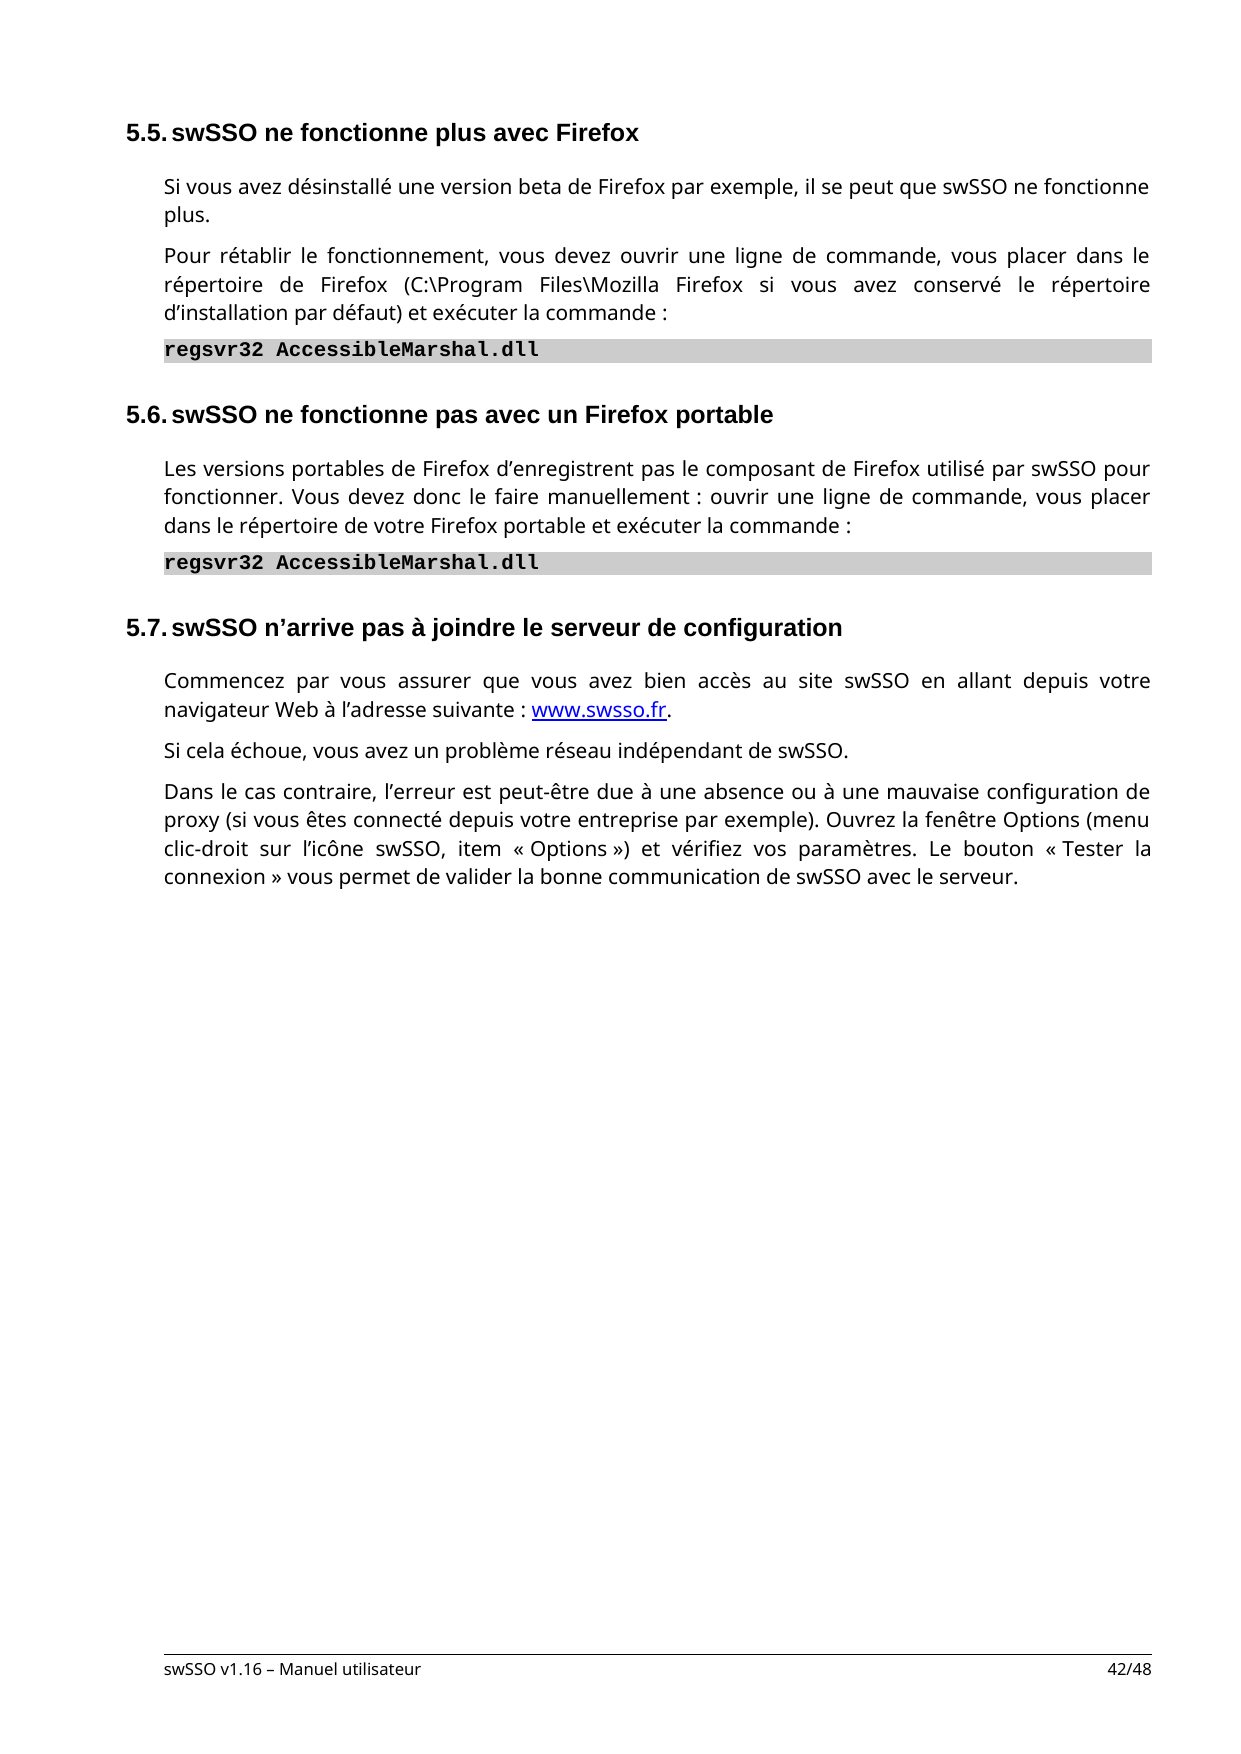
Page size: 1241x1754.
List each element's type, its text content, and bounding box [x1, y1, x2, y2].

text Pour rétablir le fonctionnement, vous devez ouvrir une ligne de commande, vous placer dans le répertoire de Firefox (C:\Program Files\Mozilla Firefox si vous avez conservé le répertoire d’installation par défaut) et exécuter la commande : [164, 241, 1152, 327]
subtitle swSSO ne fonctionne pas avec un Firefox portable [126, 400, 1152, 429]
subtitle swSSO ne fonctionne plus avec Firefox [126, 118, 1152, 147]
text regsvr32 AccessibleMarshal.dll [164, 552, 1152, 575]
subtitle swSSO n’arrive pas à joindre le serveur de configuration [126, 613, 1152, 642]
text Les versions portables de Firefox d’enregistrent pas le composant de Firefox utilisé par swSSO pour fonctionner. Vous devez donc le faire manuellement : ouvrir une ligne de commande, vous placer dans le répertoire de votre Firefox portable et exécuter la commande : [164, 454, 1152, 539]
text Dans le cas contraire, l’erreur est peut-être due à une absence ou à une mauvaise configuration de proxy (si vous êtes connecté depuis votre entreprise par exemple). Ouvrez la fenêtre Options (menu clic-droit sur l’icône swSSO, item « Options ») et vérifiez vos paramètres. Le bouton « Tester la connexion » vous permet de valider la bonne communication de swSSO avec le serveur. [164, 777, 1152, 891]
text Si vous avez désinstallé une version beta de Firefox par exemple, il se peut que swSSO ne fonctionne plus. [164, 172, 1152, 229]
text Si cela échoue, vous avez un problème réseau indépendant de swSSO. [164, 736, 1152, 764]
text Commencez par vous assurer que vous avez bien accès au site swSSO en allant depuis votre navigateur Web à l’adresse suivante : www.swsso.fr. [164, 667, 1152, 723]
text regsvr32 AccessibleMarshal.dll [164, 339, 1152, 363]
